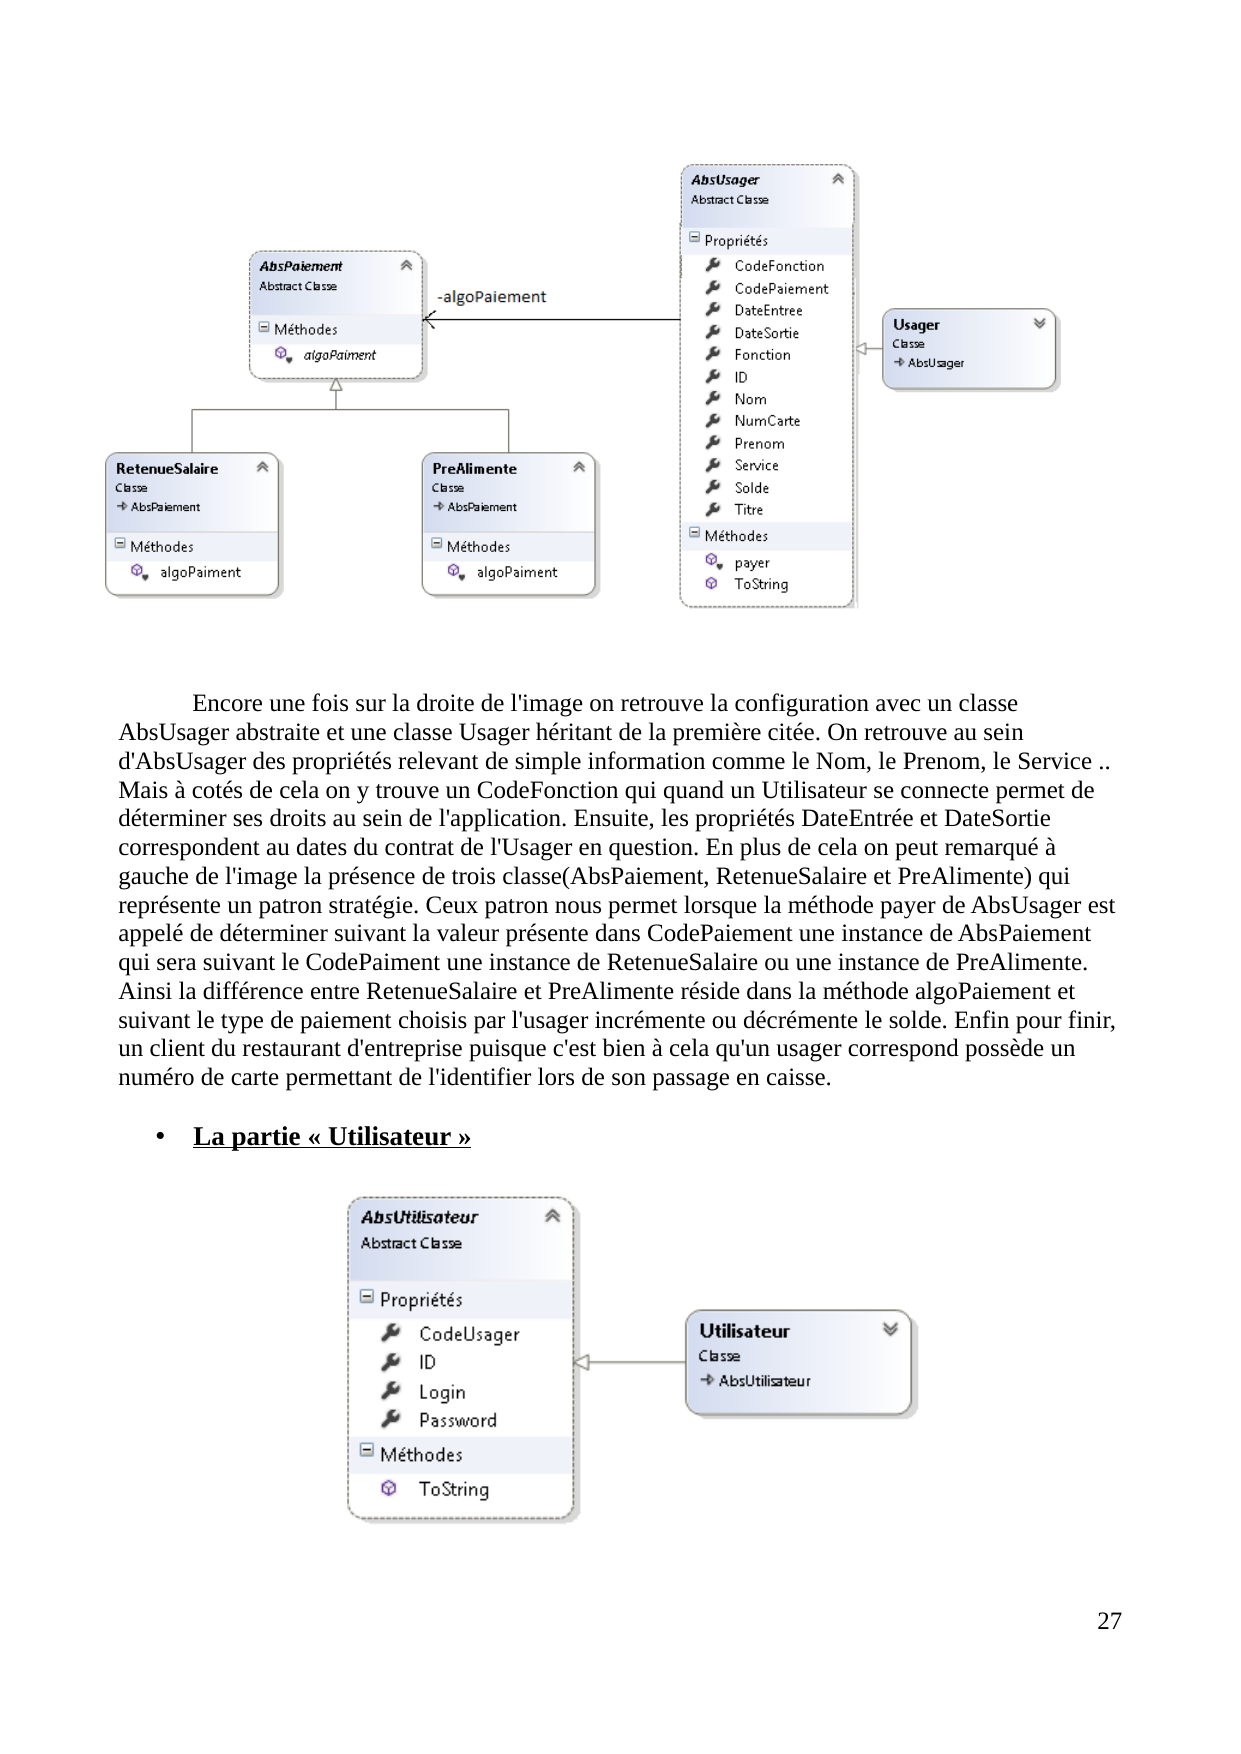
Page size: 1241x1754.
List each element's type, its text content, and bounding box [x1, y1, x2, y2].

picture [285, 1151, 956, 1554]
picture [86, 145, 1091, 660]
text Encore une fois sur la droite de l'image on retrouve la configuration avec un classe AbsUsager abstraite et une classe Usager héritant de la première citée. On retrouve au sein d'AbsUsager des propriétés relevant de simple information comme le Nom, le Prenom, le Service .. Mais à cotés de cela on y trouve un CodeFonction qui quand un Utilisateur se connecte permet de déterminer ses droits au sein de l'application. Ensuite, les propriétés DateEntrée et DateSortie correspondent au dates du contrat de l'Usager en question. En plus de cela on peut remarqué à gauche de l'image la présence de trois classe(AbsPaiement, RetenueSalaire et PreAlimente) qui représente un patron stratégie. Ceux patron nous permet lorsque la méthode payer de AbsUsager est appelé de déterminer suivant la valeur présente dans CodePaiement une instance de AbsPaiement qui sera suivant le CodePaiment une instance de RetenueSalaire ou une instance de PreAlimente. Ainsi la différence entre RetenueSalaire et PreAlimente réside dans la méthode algoPaiement et suivant le type de paiement choisis par l'usager incrémente ou décrémente le solde. Enfin pour finir, un client du restaurant d'entreprise puisque c'est bien à cela qu'un usager correspond possède un numéro de carte permettant de l'identifier lors de son passage en caisse. [118, 688, 1122, 1091]
list La partie « Utilisateur » [156, 1120, 1122, 1151]
